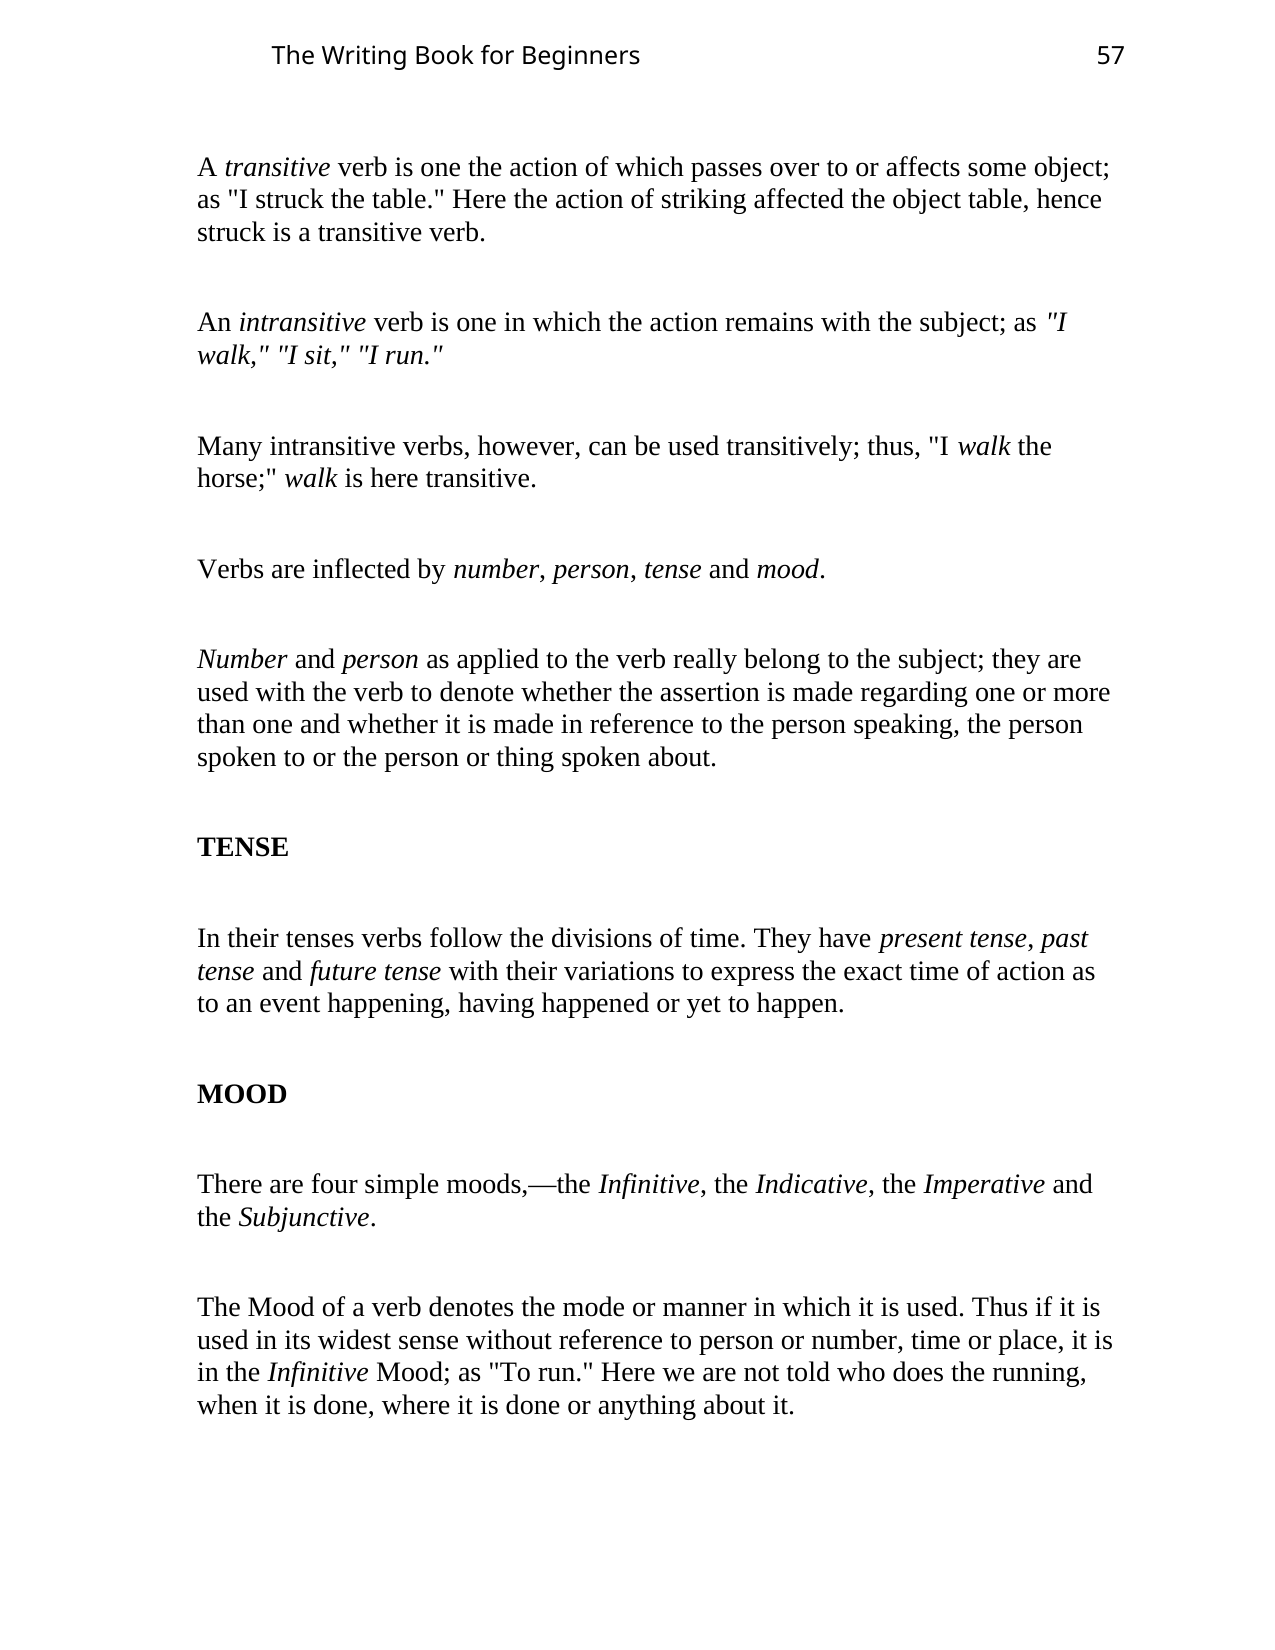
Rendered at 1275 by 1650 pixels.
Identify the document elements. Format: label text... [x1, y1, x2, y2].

text TENSE [197, 830, 1125, 863]
text In their tenses verbs follow the divisions of time. They have present tense, past tense and future tense with their variations to express the exact time of action as to an event happening, having happened or yet to happen. [197, 921, 1125, 1018]
text Number and person as applied to the verb really belong to the subject; they are used with the verb to denote whether the assertion is made regarding one or more than one and whether it is made in reference to the person speaking, the person spoken to or the person or thing spoken about. [197, 642, 1125, 772]
text The Mood of a verb denotes the mode or manner in which it is used. Thus if it is used in its widest sense without reference to person or number, time or place, it is in the Infinitive Mood; as "To run." Here we are not told who does the running, when it is done, where it is done or anything about it. [197, 1291, 1125, 1420]
text There are four simple moods,—the Infinitive, the Indicative, the Imperative and the Subjunctive. [197, 1167, 1125, 1232]
text MOOD [197, 1077, 1125, 1109]
text Many intransitive verbs, however, can be used transitively; thus, "I walk the horse;" walk is here transitive. [197, 429, 1125, 493]
text Verbs are inflected by number, person, tense and mood. [197, 552, 1125, 584]
text A transitive verb is one the action of which passes over to or affects some object; as "I struck the table." Here the action of striking affected the object table, hence struck is a transitive verb. [197, 150, 1125, 247]
text An intransitive verb is one in which the action remains with the subject; as "I walk," "I sit," "I run." [197, 306, 1125, 370]
